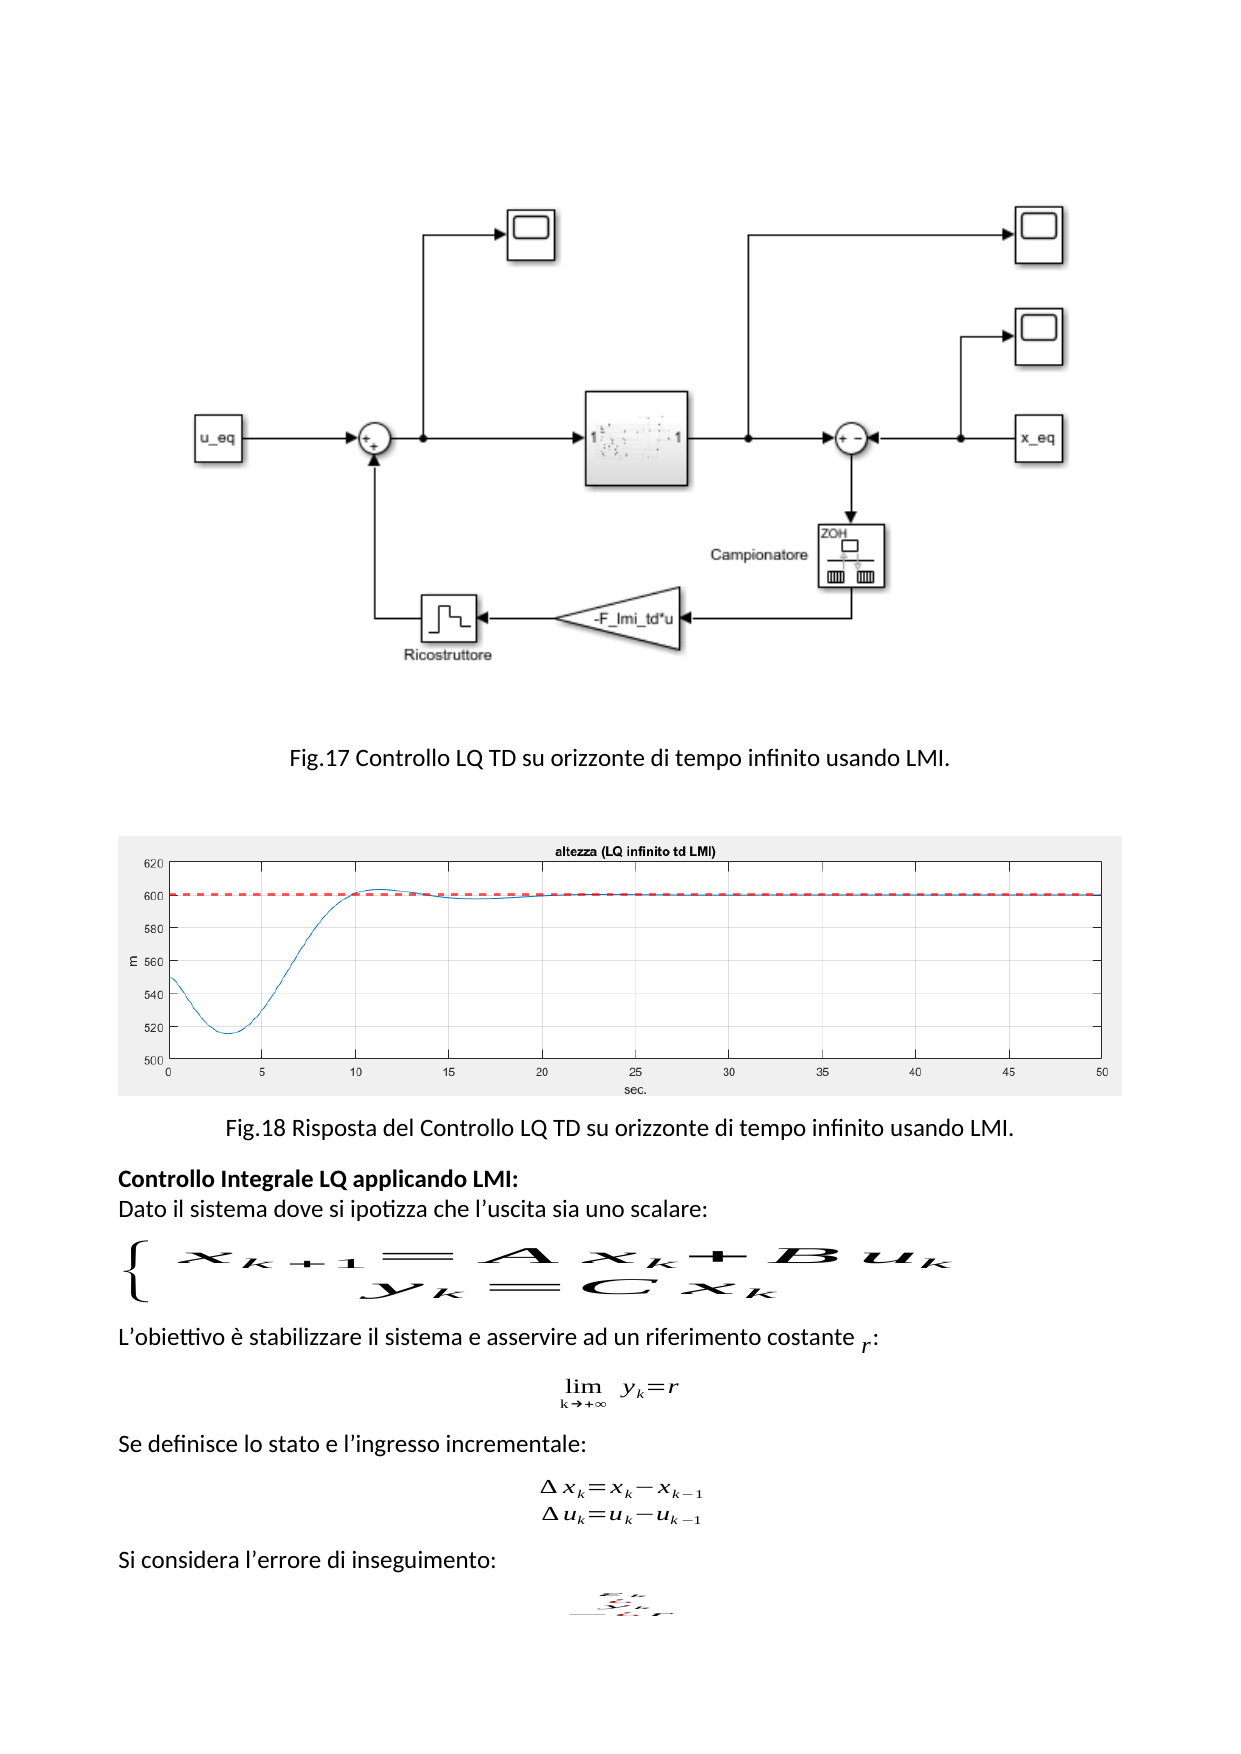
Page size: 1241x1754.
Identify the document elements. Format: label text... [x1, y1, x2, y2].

text Se definisce lo stato e l’ingresso incrementale: [118, 1428, 1122, 1459]
text Fig.17 Controllo LQ TD su orizzonte di tempo infinito usando LMI. [118, 742, 1122, 773]
text L’obiettivo è stabilizzare il sistema e asservire ad un riferimento costante : [118, 1322, 1122, 1359]
subtitle Controllo Integrale LQ applicando LMI: [118, 1163, 1122, 1194]
text Si considera l’errore di inseguimento: [118, 1544, 1122, 1574]
text Fig.18 Risposta del Controllo LQ TD su orizzonte di tempo infinito usando LMI. [118, 1112, 1122, 1142]
text Dato il sistema dove si ipotizza che l’uscita sia uno scalare: [118, 1194, 1122, 1224]
